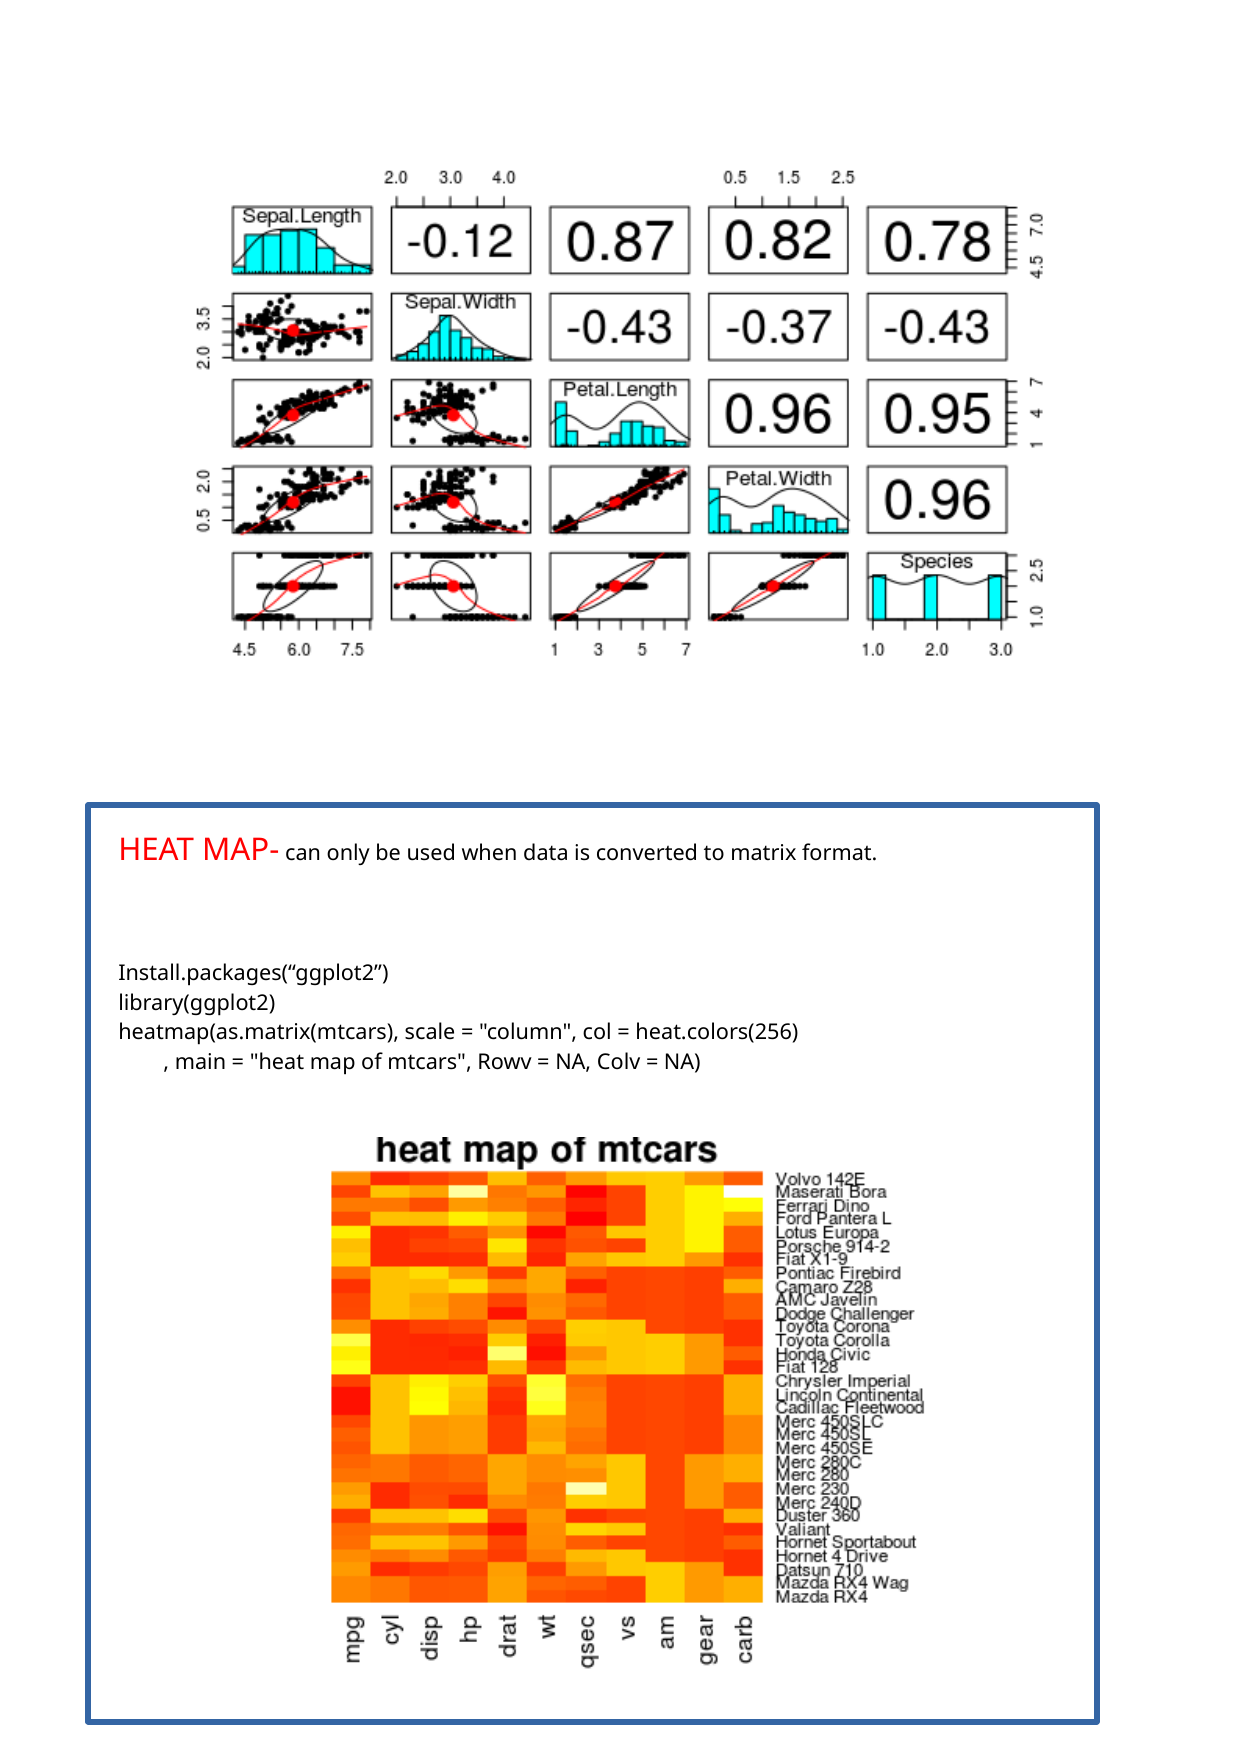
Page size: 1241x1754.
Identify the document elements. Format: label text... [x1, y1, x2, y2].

text Install.packages(“ggplot2”) [118, 958, 1094, 987]
picture [130, 1137, 1082, 1719]
picture [144, 118, 1096, 709]
text library(ggplot2) [118, 987, 1094, 1017]
text HEAT MAP- can only be used when data is converted to matrix format. [118, 827, 1094, 869]
text , main = "heat map of mtcars", Rowv = NA, Colv = NA) [118, 1046, 1094, 1076]
text heatmap(as.matrix(mtcars), scale = "column", col = heat.colors(256) [118, 1017, 1094, 1046]
text [1100, 987, 1122, 1017]
text [1100, 958, 1122, 987]
